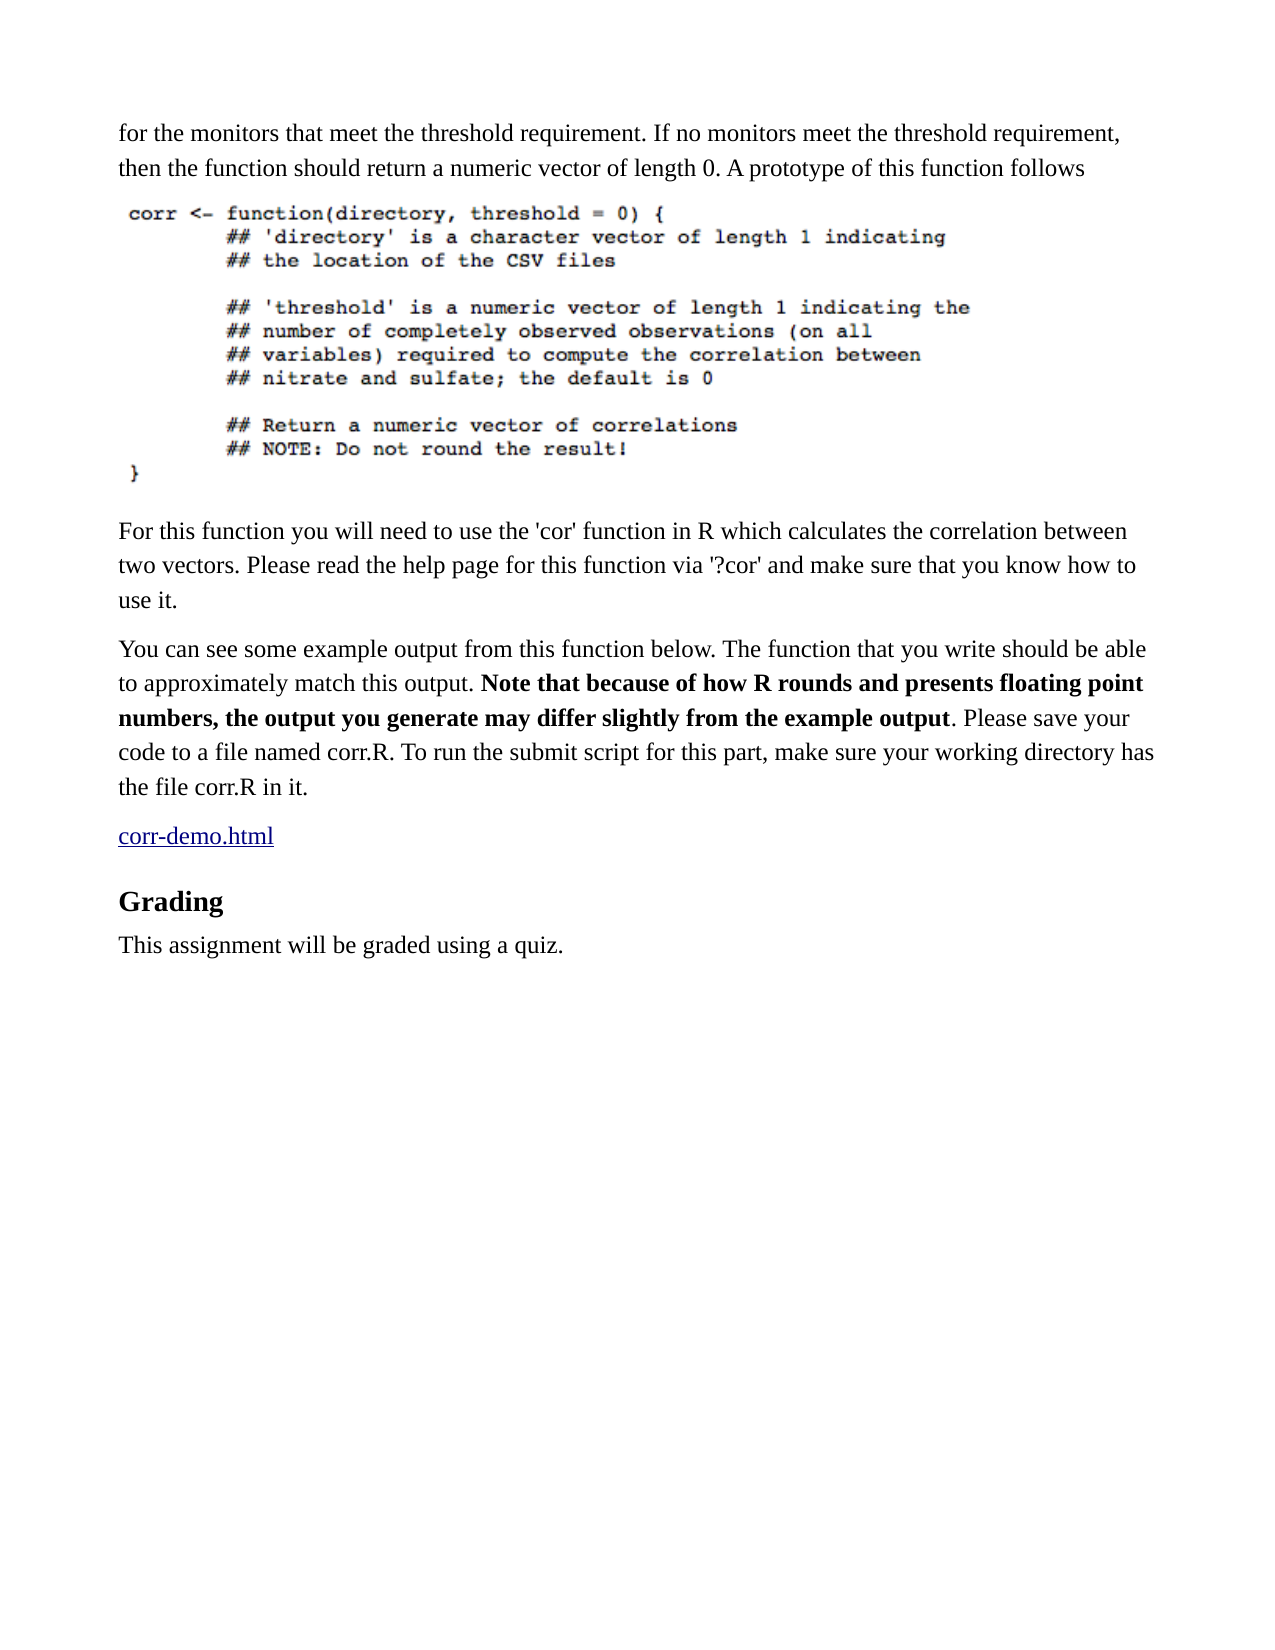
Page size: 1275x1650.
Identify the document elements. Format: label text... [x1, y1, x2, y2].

text You can see some example output from this function below. The function that you write should be able to approximately match this output. Note that because of how R rounds and presents floating point numbers, the output you generate may differ slightly from the example output. Please save your code to a file named corr.R. To run the submit script for this part, make sure your working directory has the file corr.R in it. [118, 634, 1157, 800]
text for the monitors that meet the threshold requirement. If no monitors meet the threshold requirement, then the function should return a numeric vector of length 0. A prototype of this function follows [118, 118, 1157, 181]
text For this function you will need to use the 'cor' function in R which calculates the correlation between two vectors. Please read the help page for this function via '?cor' and make sure that you know how to use it. [118, 516, 1157, 613]
text This assignment will be graded using a quiz. [118, 930, 1157, 959]
picture [118, 201, 989, 496]
subtitle Grading [118, 884, 1157, 918]
text corr-demo.html [118, 821, 1157, 849]
